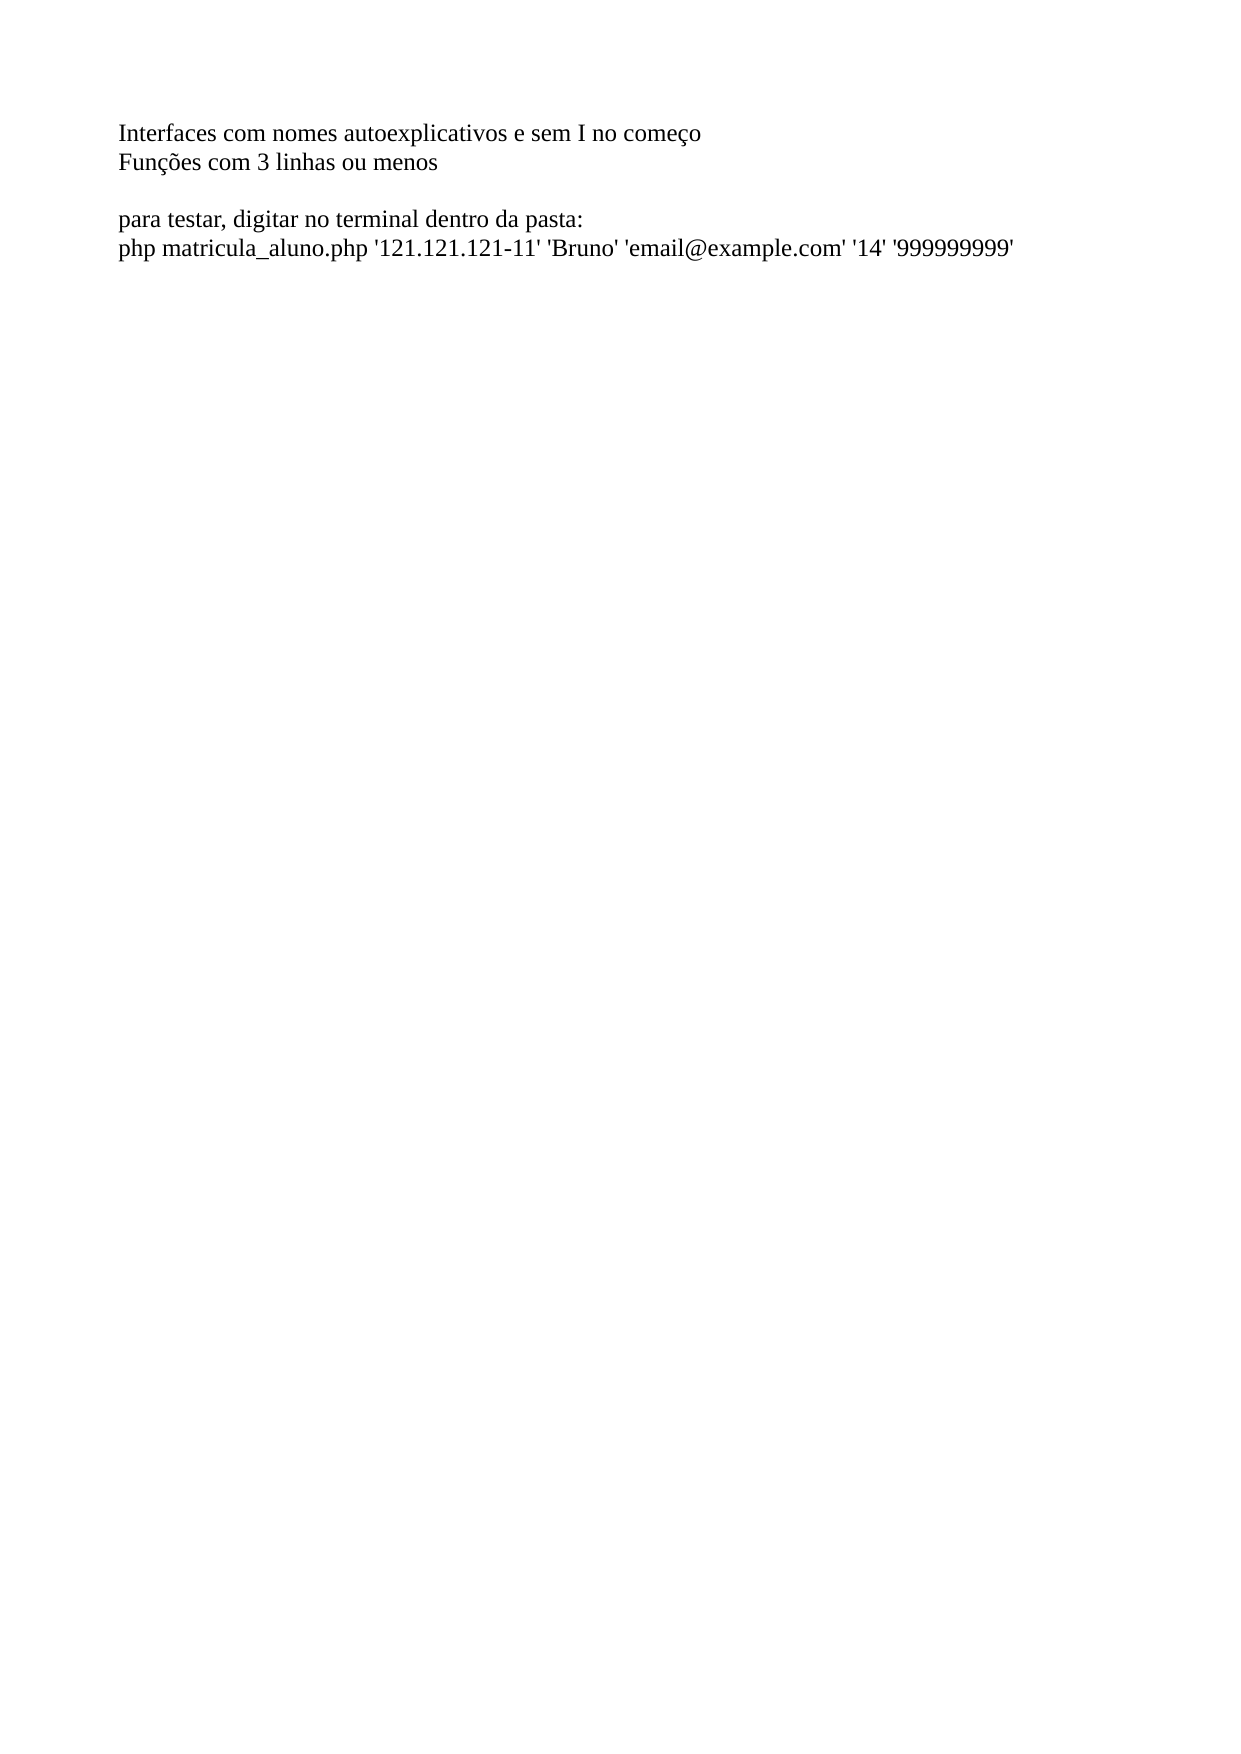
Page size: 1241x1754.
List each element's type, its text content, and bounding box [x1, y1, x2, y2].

text Funções com 3 linhas ou menos [118, 147, 1122, 176]
text php matricula_aluno.php '121.121.121-11' 'Bruno' 'email@example.com' '14' '999999999' [118, 233, 1122, 262]
text para testar, digitar no terminal dentro da pasta: [118, 204, 1122, 233]
text Interfaces com nomes autoexplicativos e sem I no começo [118, 118, 1122, 147]
